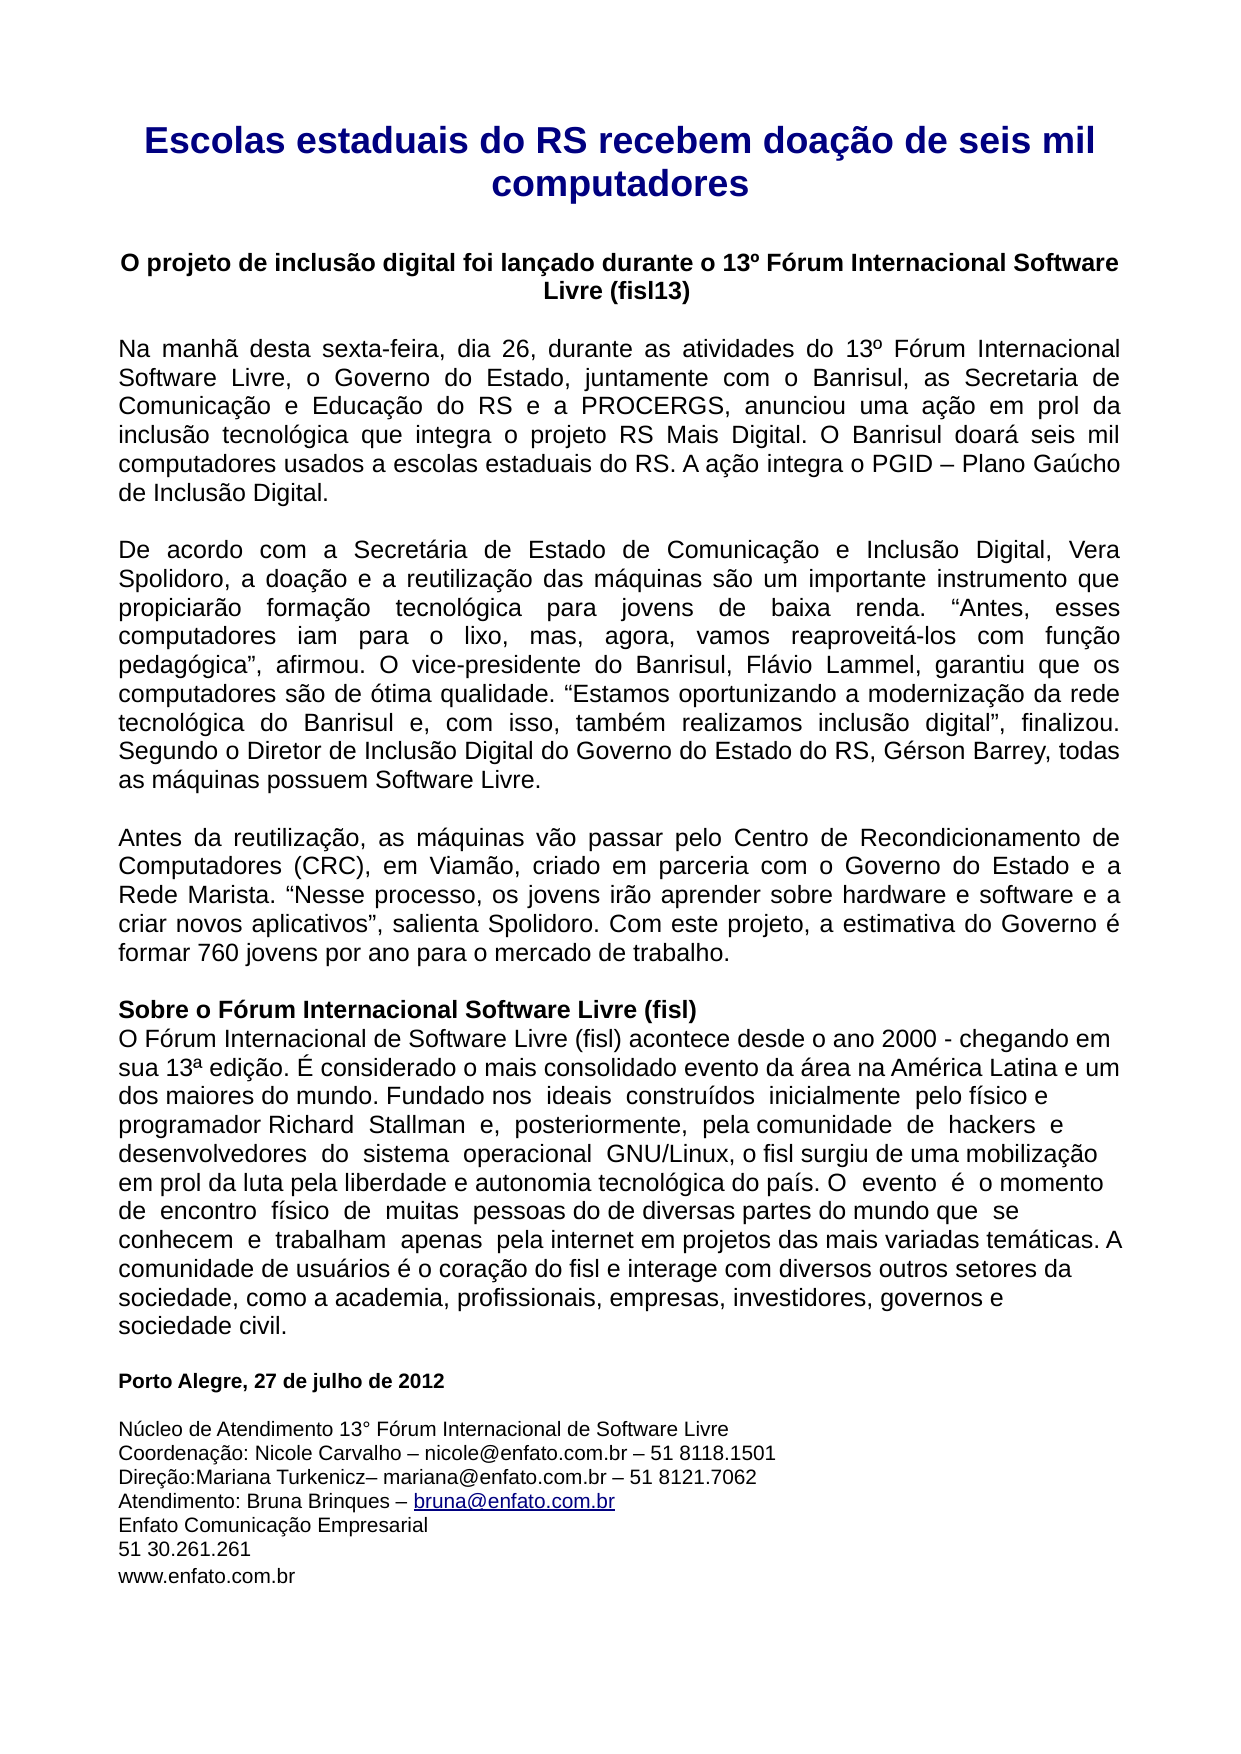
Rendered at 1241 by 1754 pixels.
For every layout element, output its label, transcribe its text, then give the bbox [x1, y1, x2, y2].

text O projeto de inclusão digital foi lançado durante o 13º Fórum Internacional Software Livre (fisl13) [118, 247, 1122, 305]
text Na manhã desta sexta-feira, dia 26, durante as atividades do 13º Fórum Internacional Software Livre, o Governo do Estado, juntamente com o Banrisul, as Secretaria de Comunicação e Educação do RS e a PROCERGS, anunciou uma ação em prol da inclusão tecnológica que integra o projeto RS Mais Digital. O Banrisul doará seis mil computadores usados a escolas estaduais do RS. A ação integra o PGID – Plano Gaúcho de Inclusão Digital. [118, 334, 1122, 506]
text Sobre o Fórum Internacional Software Livre (fisl) O Fórum Internacional de Software Livre (fisl) acontece desde o ano 2000 - chegando em sua 13ª edição. É considerado o mais consolidado evento da área na América Latina e um dos maiores do mundo. Fundado nos ideais construídos inicialmente pelo físico e programador Richard Stallman e, posteriormente, pela comunidade de hackers e desenvolvedores do sistema operacional GNU/Linux, o fisl surgiu de uma mobilização em prol da luta pela liberdade e autonomia tecnológica do país. O evento é o momento de encontro físico de muitas pessoas do de diversas partes do mundo que se conhecem e trabalham apenas pela internet em projetos das mais variadas temáticas. A comunidade de usuários é o coração do fisl e interage com diversos outros setores da sociedade, como a academia, profissionais, empresas, investidores, governos e sociedade civil. Porto Alegre, 27 de julho de 2012 Núcleo de Atendimento 13° Fórum Internacional de Software Livre Coordenação: Nicole Carvalho – nicole@enfato.com.br – 51 8118.1501 Direção:Mariana Turkenicz– mariana@enfato.com.br – 51 8121.7062 Atendimento: Bruna Brinques – bruna@enfato.com.br Enfato Comunicação Empresarial 51 30.261.261 www.enfato.com.br [118, 995, 1122, 1589]
text De acordo com a Secretária de Estado de Comunicação e Inclusão Digital, Vera Spolidoro, a doação e a reutilização das máquinas são um importante instrumento que propiciarão formação tecnológica para jovens de baixa renda. “Antes, esses computadores iam para o lixo, mas, agora, vamos reaproveitá-los com função pedagógica”, afirmou. O vice-presidente do Banrisul, Flávio Lammel, garantiu que os computadores são de ótima qualidade. “Estamos oportunizando a modernização da rede tecnológica do Banrisul e, com isso, também realizamos inclusão digital”, finalizou. Segundo o Diretor de Inclusão Digital do Governo do Estado do RS, Gérson Barrey, todas as máquinas possuem Software Livre. [118, 535, 1122, 794]
text Escolas estaduais do RS recebem doação de seis mil computadores [118, 118, 1122, 204]
text Antes da reutilização, as máquinas vão passar pelo Centro de Recondicionamento de Computadores (CRC), em Viamão, criado em parceria com o Governo do Estado e a Rede Marista. “Nesse processo, os jovens irão aprender sobre hardware e software e a criar novos aplicativos”, salienta Spolidoro. Com este projeto, a estimativa do Governo é formar 760 jovens por ano para o mercado de trabalho. [118, 822, 1122, 966]
